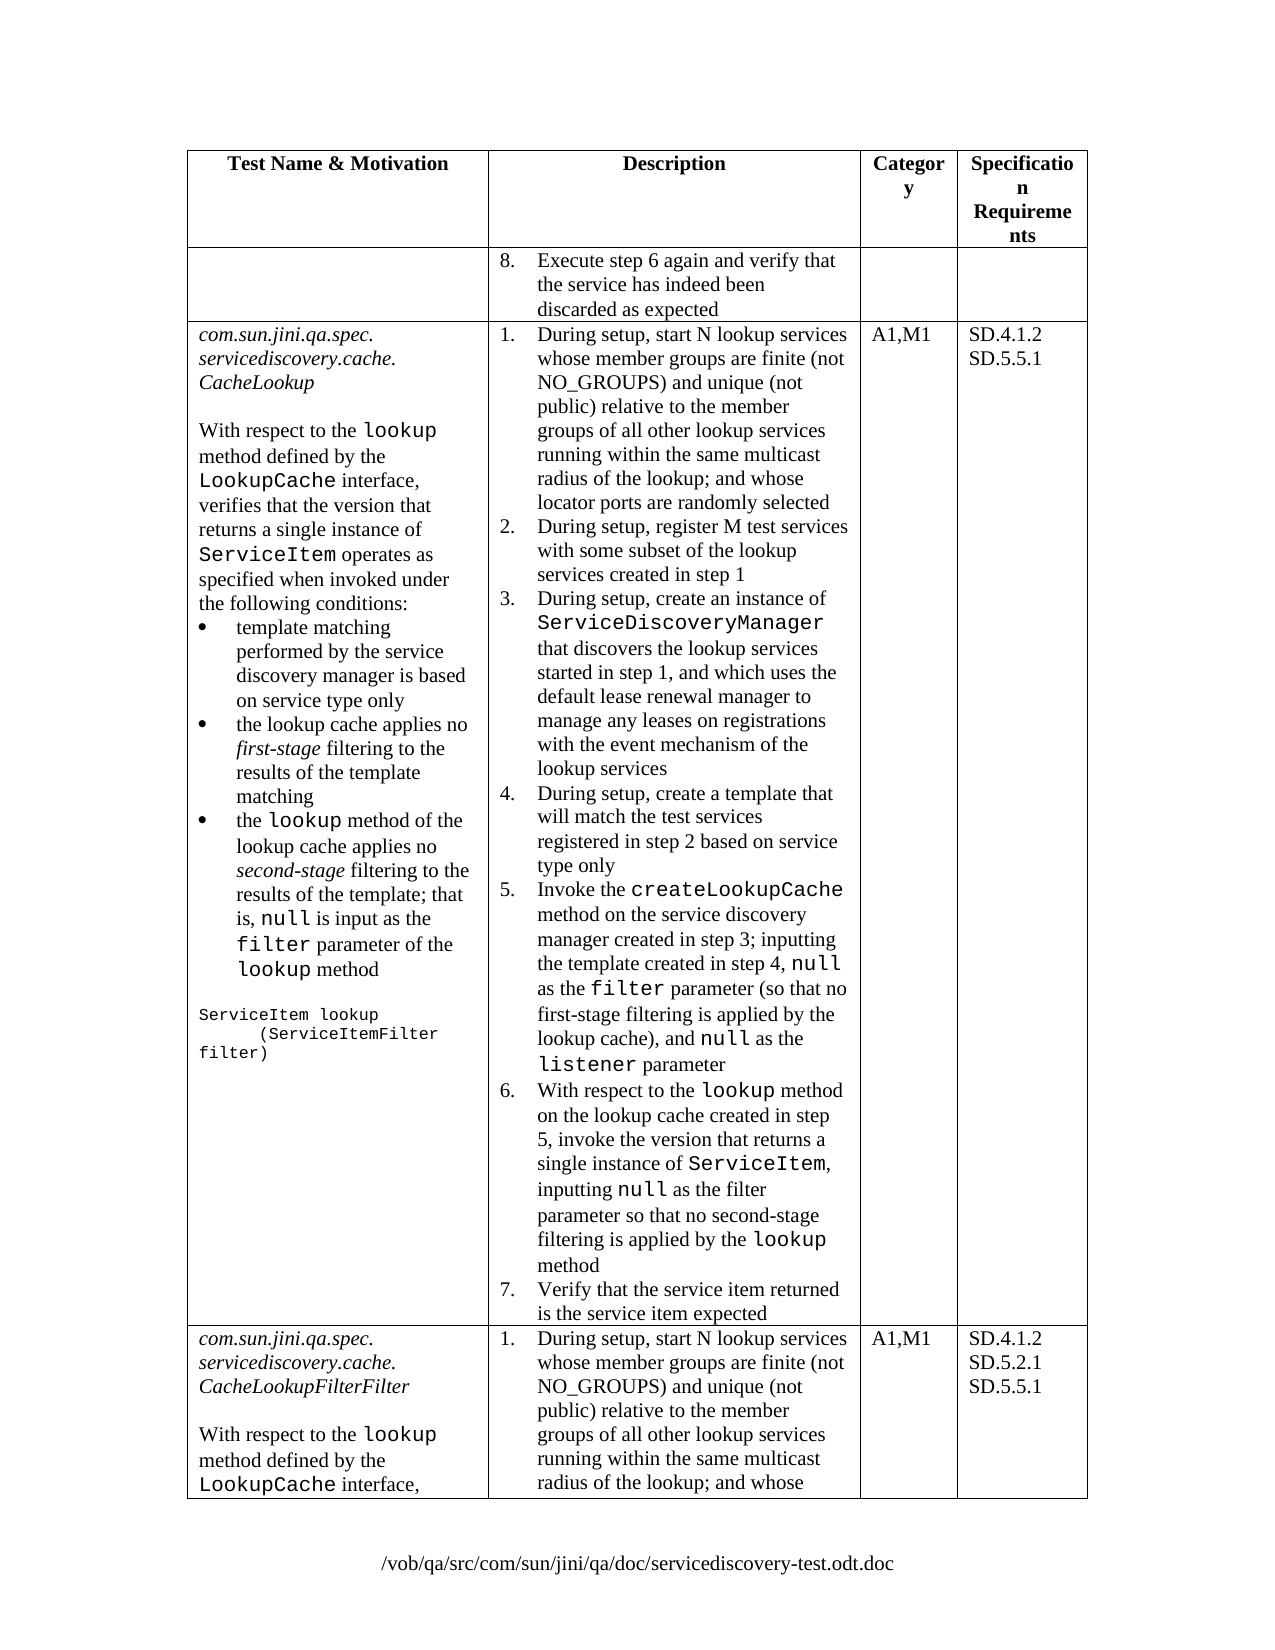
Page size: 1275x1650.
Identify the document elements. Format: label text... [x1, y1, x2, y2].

table_cell SD.4.1.2 SD.5.5.1 [958, 322, 1087, 1325]
table_header Specification Requirements [958, 151, 1087, 247]
table_cell [861, 248, 957, 321]
table_header Test Name & Motivation [188, 151, 488, 247]
table_cell [188, 248, 488, 321]
table_cell During setup, start N lookup services whose member groups are finite (not NO_GROUPS) and unique (not public) relative to the member groups of all other lookup services running within the same multicast radius of the lookup; and whose locator ports are randomly selected During setup, register M test services with some subset of the lookup services created in step 1 During setup, create an instance of ServiceDiscoveryManager that discovers the lookup services started in step 1, and which uses the default lease renewal manager to manage any leases on registrations with the event mechanism of the lookup services During setup, create a template that will match the test services registered in step 2 based on service type only During setup, create a filter that will reject some – but not all – of the services registered in step 2 Invoke the createLookupCache method on the service discovery manager created in step 3; inputting the template created in step 4, the filter created in step 5 (so that first-stage filtering is applied by the lookup cache), and null as the listener parameter Create a second filter that will reject some – but not all – of the services that result when template matching and first-stage filtering are applied to the services registered in step 2 With respect to the lookup method on the lookup cache created in step 6, invoke the version that returns a single instance of ServiceItem, inputting the filter created in step 7 so that second-stage filtering is applied by the lookup method Verify that the service item returned is the service item expected [489, 1326, 860, 1498]
table_header Description [489, 151, 860, 247]
table_cell SD.4.1.2 SD.5.2.1 SD.5.5.1 [958, 1326, 1087, 1498]
table_cell A1,M1 [861, 322, 957, 1325]
table_header Category [861, 151, 957, 247]
table_cell A1,M1 [861, 1326, 957, 1498]
table_cell During setup, start N lookup services whose member groups are finite (not NO_GROUPS) and unique (not public) relative to the member groups of all other lookup services running within the same multicast radius of the lookup; and whose locator ports are randomly selected During setup, register M test services with some subset of the lookup services created in step 1 During setup, create an instance of ServiceDiscoveryManager that discovers the lookup services started in step 1, and which uses the default lease renewal manager to manage any leases on registrations with the event mechanism of the lookup services During setup, create a template that will match the test services registered in step 2 based on service type only Invoke the createLookupCache method on the service discovery manager created in step 3; inputting the template created in step 4, null as the filter parameter (so that no first-stage filtering is applied by the lookup cache), and null as the listener parameter With respect to the lookup method on the lookup cache created in step 5, invoke the version that returns a single instance of ServiceItem, inputting null as the filter parameter so that no second-stage filtering is applied by the lookup method Verify that the service item returned is the service item expected [489, 322, 860, 1325]
table_cell com.sun.jini.qa.spec. servicediscovery.cache. CacheLookup With respect to the lookup method defined by the LookupCache interface, verifies that the version that returns a single instance of ServiceItem operates as specified when invoked under the following conditions: template matching performed by the service discovery manager is based on service type only the lookup cache applies no first-stage filtering to the results of the template matching the lookup method of the lookup cache applies no second-stage filtering to the results of the template; that is, null is input as the filter parameter of the lookup method ServiceItem lookup (ServiceItemFilter filter) [188, 322, 488, 1325]
table_cell [958, 248, 1087, 321]
table_cell com.sun.jini.qa.spec. servicediscovery.cache. CacheLookupFilterFilter With respect to the lookup method defined by the LookupCache interface, [188, 1326, 488, 1498]
